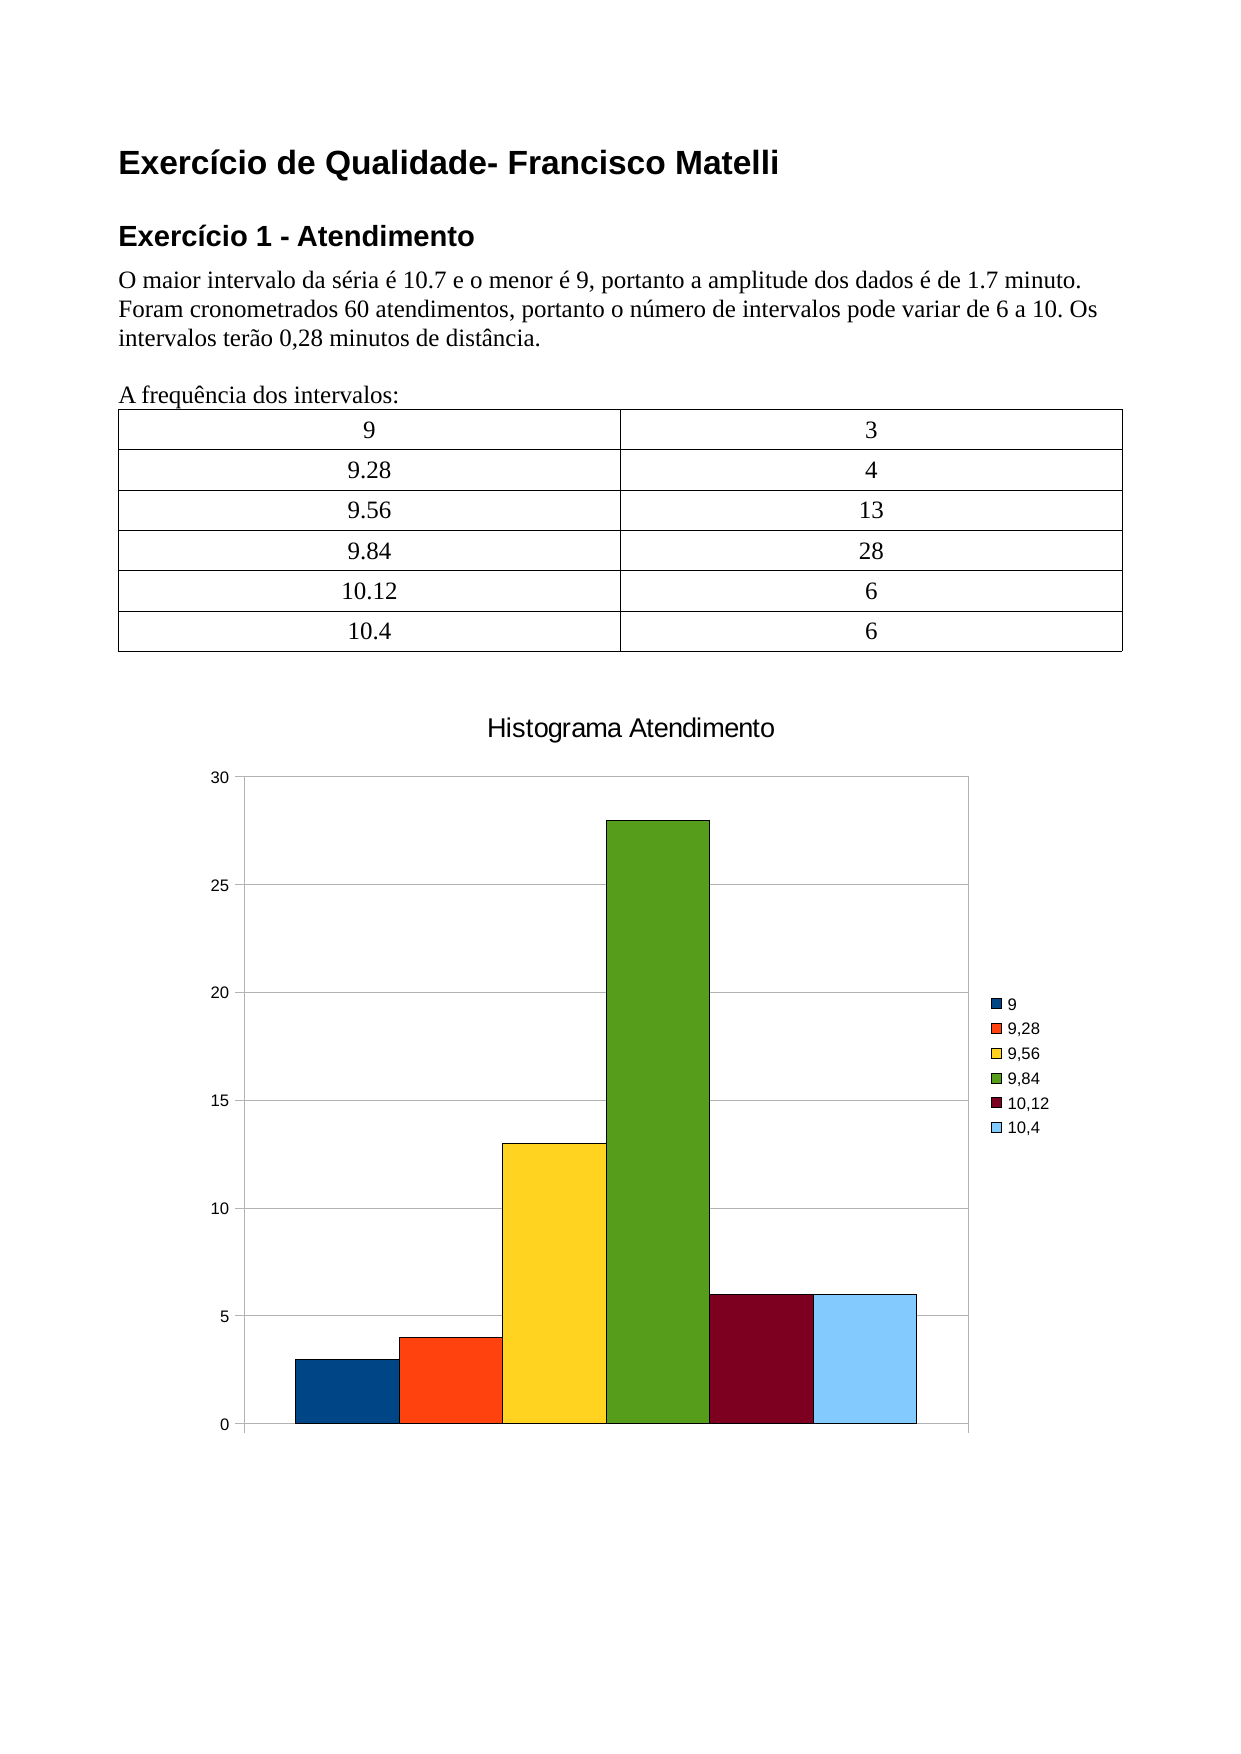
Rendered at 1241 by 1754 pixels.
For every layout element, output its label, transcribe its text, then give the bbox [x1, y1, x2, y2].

table_cell 13 [621, 491, 1122, 530]
table_cell 6 [621, 612, 1122, 651]
subtitle Exercício de Qualidade- Francisco Matelli [118, 143, 1122, 182]
table_cell 9,28 [119, 450, 620, 490]
text O maior intervalo da séria é 10.7 e o menor é 9, portanto a amplitude dos dados é de 1.7 minuto. Foram cronometrados 60 atendimentos, portanto o número de intervalos pode variar de 6 a 10. Os intervalos terão 0,28 minutos de distância. [118, 265, 1122, 352]
table_cell 10,4 [119, 612, 620, 651]
table_cell 4 [621, 450, 1122, 490]
table_cell 6 [621, 571, 1122, 611]
table_header 9 [119, 410, 620, 449]
table_cell 9,56 [119, 491, 620, 530]
subtitle Exercício 1 - Atendimento [118, 219, 1122, 253]
text A frequência dos intervalos: [118, 380, 1122, 409]
table_cell 9,84 [119, 531, 620, 570]
table_cell 10,12 [119, 571, 620, 611]
table_header 3 [621, 410, 1122, 449]
table_cell 28 [621, 531, 1122, 570]
